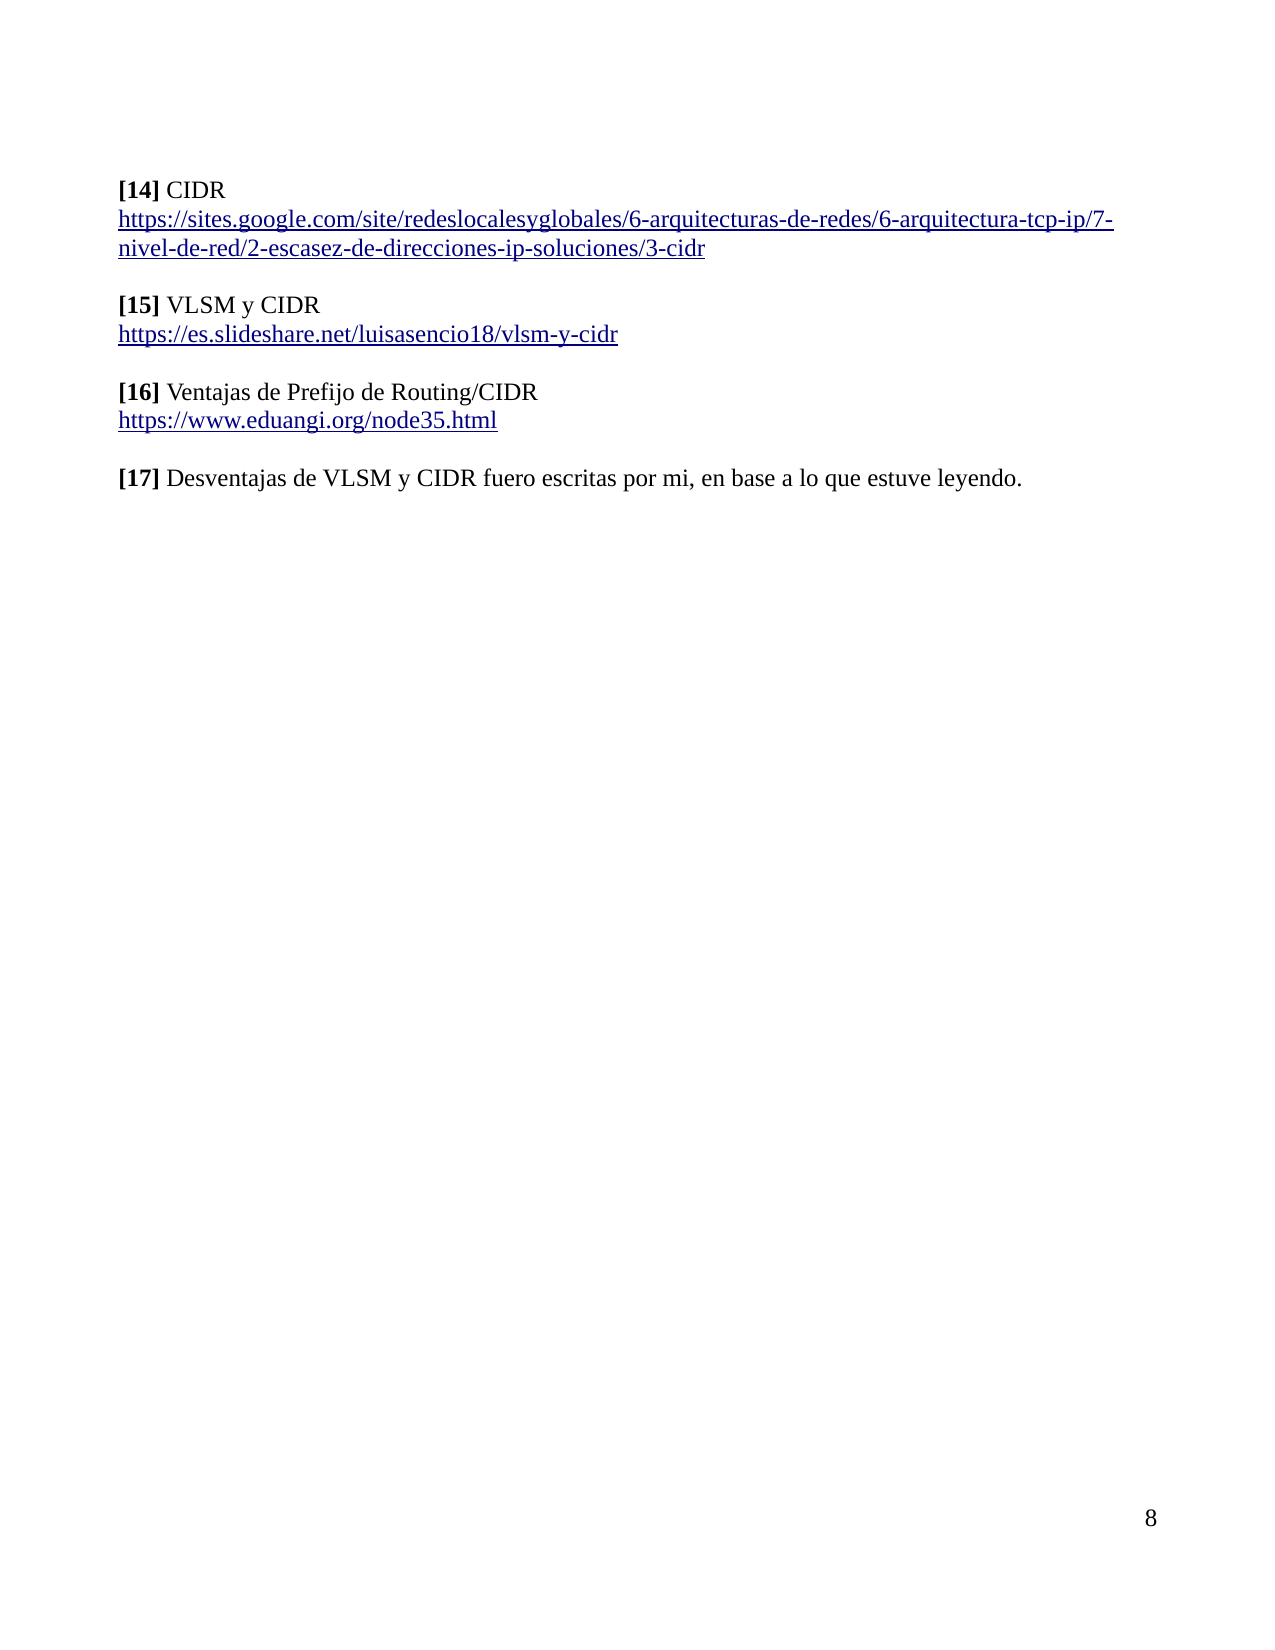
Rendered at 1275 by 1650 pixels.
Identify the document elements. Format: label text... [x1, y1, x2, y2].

text https://sites.google.com/site/redeslocalesyglobales/6-arquitecturas-de-redes/6-arquitectura-tcp-ip/7-nivel-de-red/2-escasez-de-direcciones-ip-soluciones/3-cidr [118, 204, 1157, 262]
text [14] CIDR [118, 176, 1157, 204]
text [15] VLSM y CIDR [118, 291, 1157, 319]
text https://www.eduangi.org/node35.html [118, 406, 1157, 434]
text [16] Ventajas de Prefijo de Routing/CIDR [118, 377, 1157, 406]
text https://es.slideshare.net/luisasencio18/vlsm-y-cidr [118, 319, 1157, 348]
text [17] Desventajas de VLSM y CIDR fuero escritas por mi, en base a lo que estuve leyendo. [118, 463, 1157, 492]
